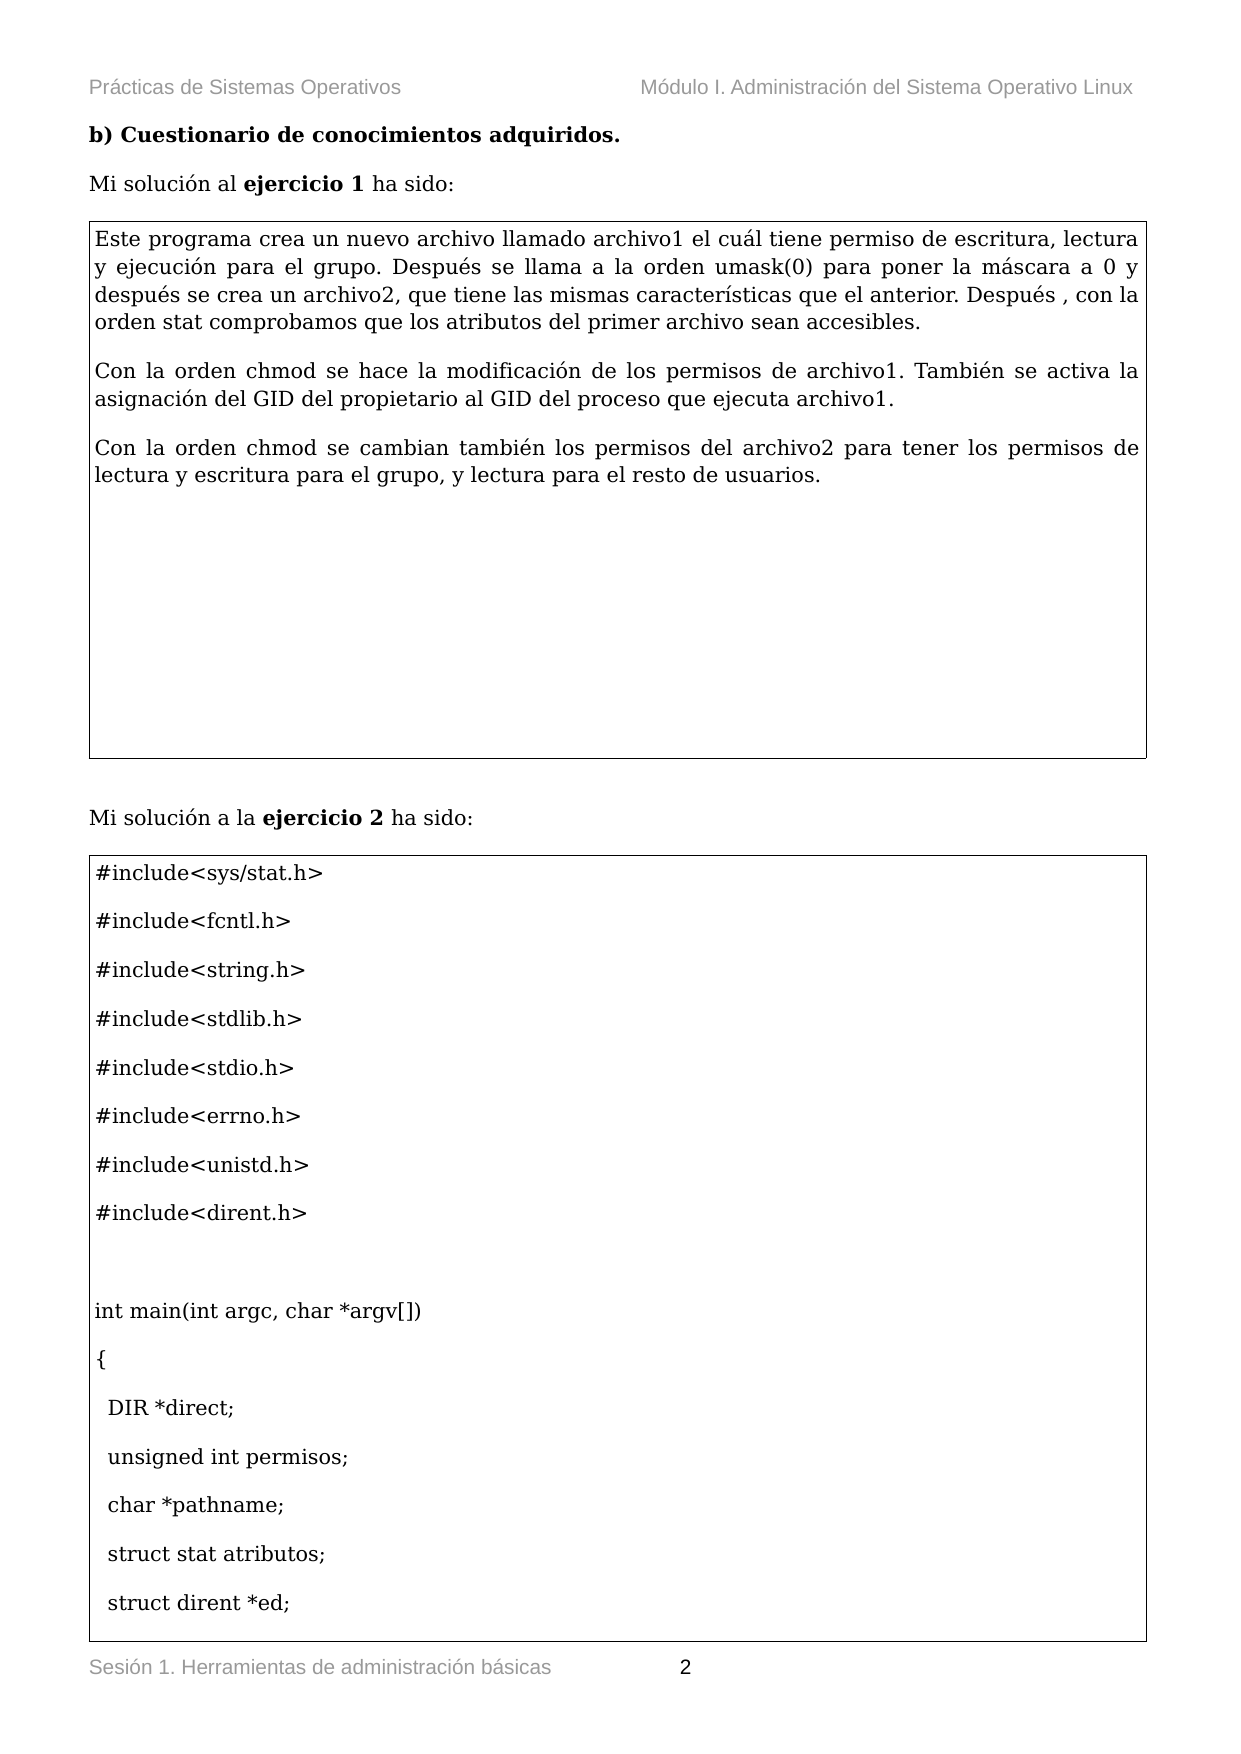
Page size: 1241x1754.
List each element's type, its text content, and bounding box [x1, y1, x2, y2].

text b) Cuestionario de conocimientos adquiridos. [89, 123, 1146, 148]
table_header Este programa crea un nuevo archivo llamado archivo1 el cuál tiene permiso de escritura, lectura y ejecución para el grupo. Después se llama a la orden umask(0) para poner la máscara a 0 y después se crea un archivo2, que tiene las mismas características que el anterior. Después , con la orden stat comprobamos que los atributos del primer archivo sean accesibles. Con la orden chmod se hace la modificación de los permisos de archivo1. También se activa la asignación del GID del propietario al GID del proceso que ejecuta archivo1. Con la orden chmod se cambian también los permisos del archivo2 para tener los permisos de lectura y escritura para el grupo, y lectura para el resto de usuarios. [90, 222, 1146, 757]
text Mi solución al ejercicio 1 ha sido: [89, 172, 1146, 197]
text Mi solución a la ejercicio 2 ha sido: [89, 806, 1146, 831]
table_header #include<sys/stat.h> #include<fcntl.h> #include<string.h> #include<stdlib.h> #include<stdio.h> #include<errno.h> #include<unistd.h> #include<dirent.h> int main(int argc, char *argv[]) { DIR *direct; unsigned int permisos; char *pathname; struct stat atributos; struct dirent *ed; [90, 856, 1146, 1641]
